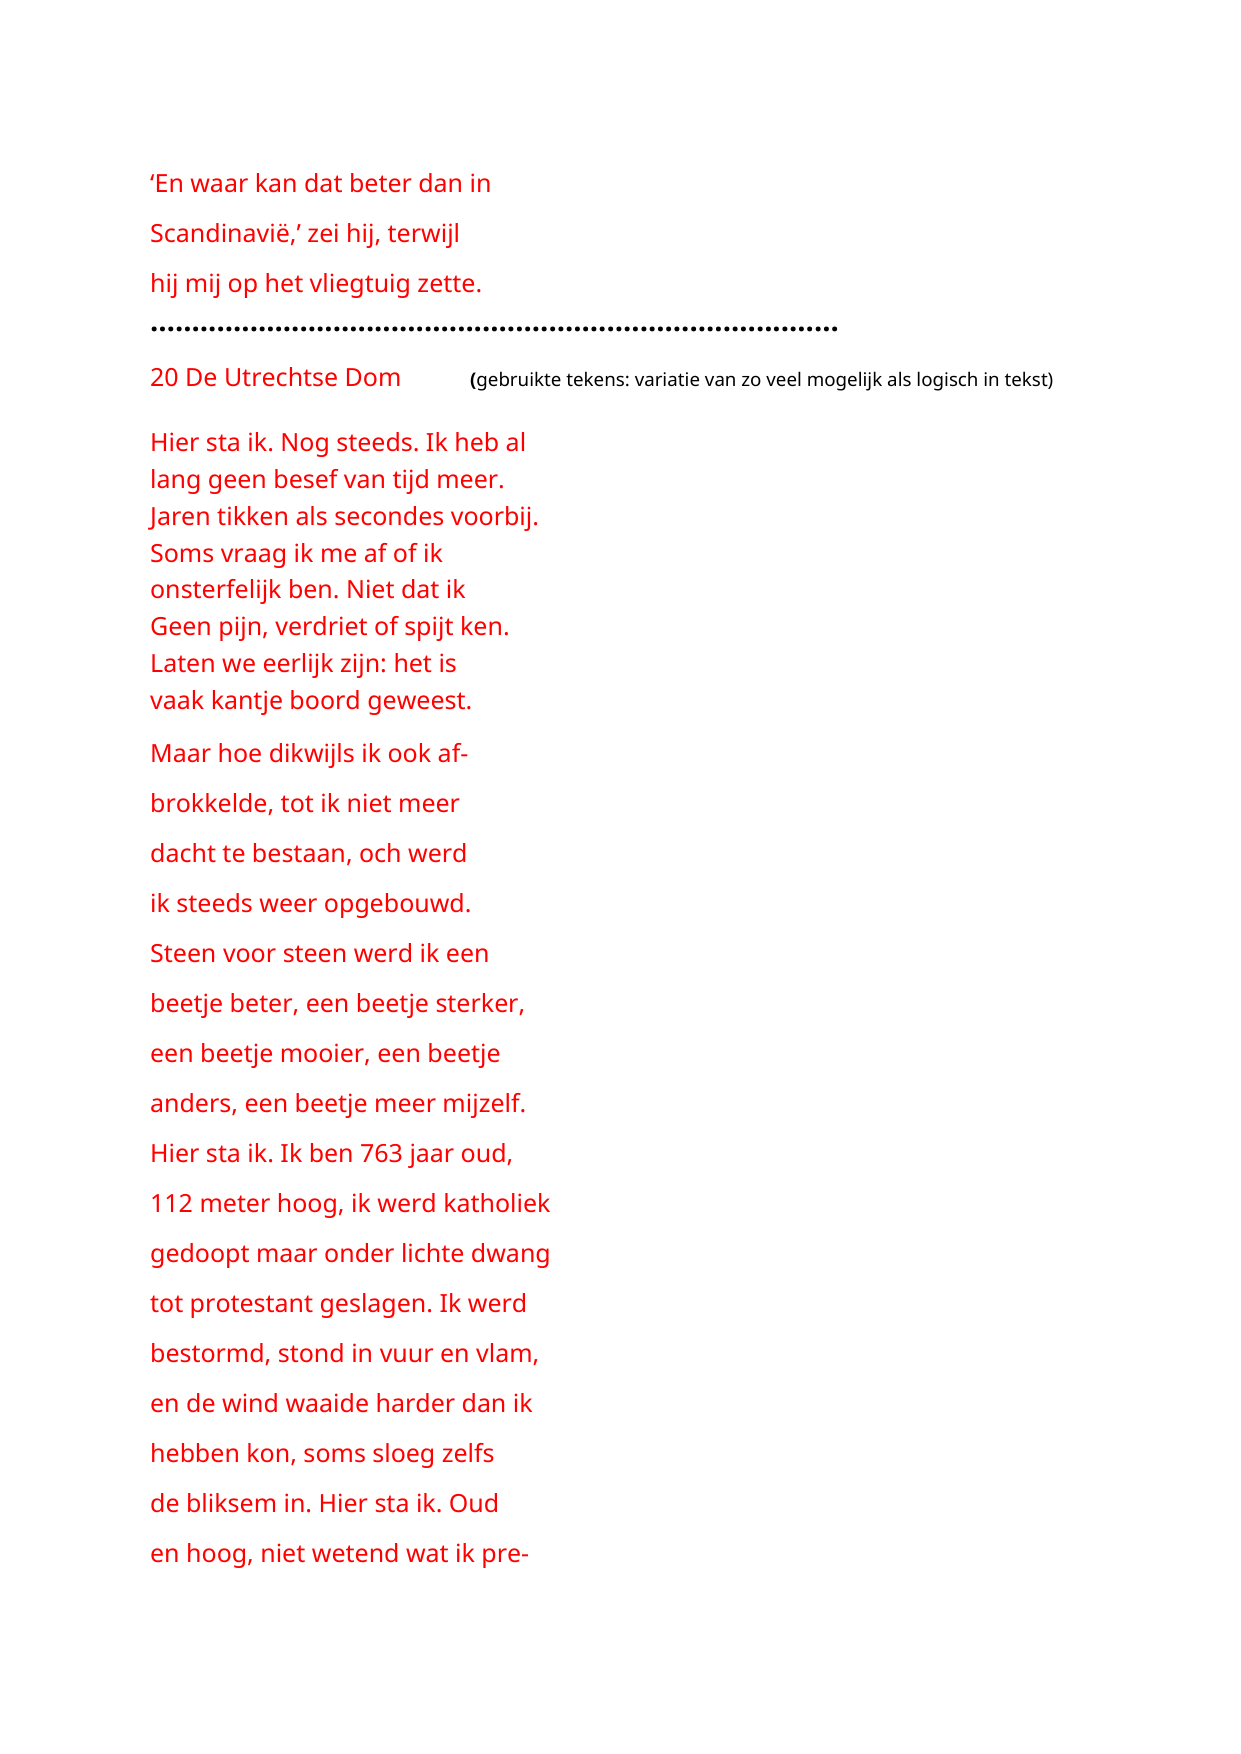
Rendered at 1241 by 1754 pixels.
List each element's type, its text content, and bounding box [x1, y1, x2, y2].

text tot protestant geslagen. Ik werd [150, 1269, 1090, 1319]
text dacht te bestaan, och werd [150, 819, 1090, 869]
text Jaren tikken als secondes voorbij. [150, 499, 1090, 533]
text Soms vraag ik me af of ik [150, 535, 1090, 569]
text een beetje mooier, een beetje [150, 1019, 1090, 1069]
text 112 meter hoog, ik werd katholiek [150, 1169, 1090, 1219]
text …................................................................................ [150, 300, 1090, 340]
text gedoopt maar onder lichte dwang [150, 1219, 1090, 1269]
text onsterfelijk ben. Niet dat ik [150, 572, 1090, 606]
text ‘En waar kan dat beter dan in [150, 150, 1090, 200]
text hebben kon, soms sloeg zelfs [150, 1419, 1090, 1469]
text Hier sta ik. Ik ben 763 jaar oud, [150, 1119, 1090, 1169]
text Steen voor steen werd ik een [150, 919, 1090, 969]
text Geen pijn, verdriet of spijt ken. [150, 609, 1090, 643]
text lang geen besef van tijd meer. [150, 462, 1090, 496]
text Scandinavië,’ zei hij, terwijl [150, 200, 1090, 250]
text anders, een beetje meer mijzelf. [150, 1069, 1090, 1119]
text Maar hoe dikwijls ik ook af- [150, 719, 1090, 769]
text en hoog, niet wetend wat ik pre- [150, 1519, 1090, 1569]
text vaak kantje boord geweest. [150, 682, 1090, 717]
text ik steeds weer opgebouwd. [150, 869, 1090, 919]
text Hier sta ik. Nog steeds. Ik heb al [150, 425, 1090, 459]
text brokkelde, tot ik niet meer [150, 769, 1090, 819]
text de bliksem in. Hier sta ik. Oud [150, 1469, 1090, 1519]
text 20 De Utrechtse Dom (gebruikte tekens: variatie van zo veel mogelijk als logisch in tekst) [150, 359, 1090, 393]
text hij mij op het vliegtuig zette. [150, 250, 1090, 300]
text beetje beter, een beetje sterker, [150, 969, 1090, 1019]
text en de wind waaide harder dan ik [150, 1369, 1090, 1419]
text bestormd, stond in vuur en vlam, [150, 1319, 1090, 1369]
text Laten we eerlijk zijn: het is [150, 646, 1090, 680]
